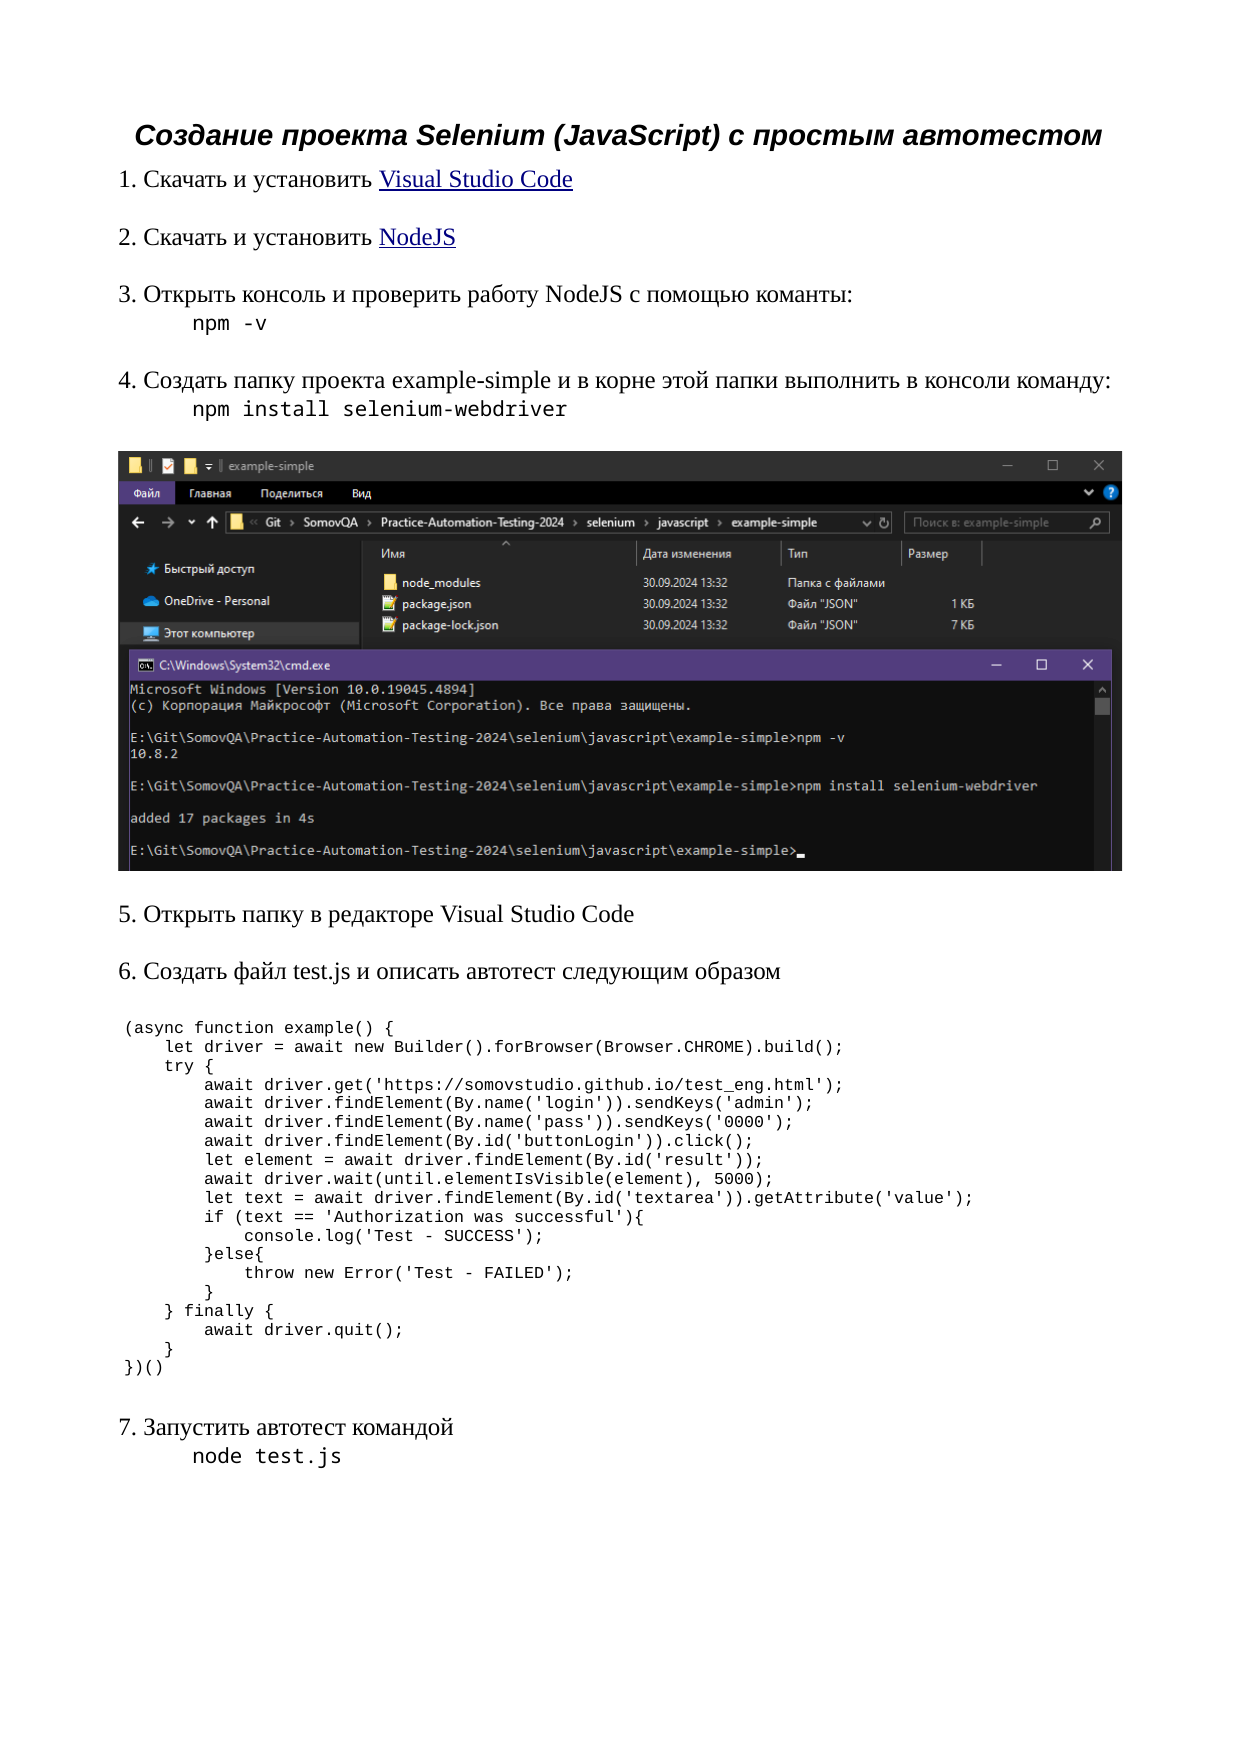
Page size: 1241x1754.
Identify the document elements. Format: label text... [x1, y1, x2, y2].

text 5. Открыть папку в редакторе Visual Studio Code [118, 899, 1122, 928]
text npm install selenium-webdriver [192, 394, 1122, 422]
text npm -v [192, 308, 1122, 336]
text 2. Скачать и установить NodeJS [118, 222, 1122, 250]
picture [118, 451, 1123, 871]
text node test.js [192, 1441, 1122, 1469]
text 4. Создать папку проекта example-simple и в корне этой папки выполнить в консоли команду: [118, 365, 1122, 394]
text 3. Открыть консоль и проверить работу NodeJS с помощью команты: [118, 279, 1122, 308]
text 1. Скачать и установить Visual Studio Code [118, 164, 1122, 193]
table_header (async function example() { let driver = await new Builder().forBrowser(Browser.CHROME).build(); try { await driver.get('https://somovstudio.github.io/test_eng.html'); await driver.findElement(By.name('login')).sendKeys('admin'); await driver.findElement(By.name('pass')).sendKeys('0000'); await driver.findElement(By.id('buttonLogin')).click(); let element = await driver.findElement(By.id('result')); await driver.wait(until.elementIsVisible(element), 5000); let text = await driver.findElement(By.id('textarea')).getAttribute('value'); if (text == 'Authorization was successful'){ console.log('Test - SUCCESS'); }else{ throw new Error('Test - FAILED'); } } finally { await driver.quit(); } })() [118, 1014, 1122, 1384]
text 6. Создать файл test.js и описать автотест следующим образом [118, 956, 1122, 985]
subtitle Создание проекта Selenium (JavaScript) с простым автотестом [118, 118, 1122, 152]
text 7. Запустить автотест командой [118, 1412, 1122, 1441]
